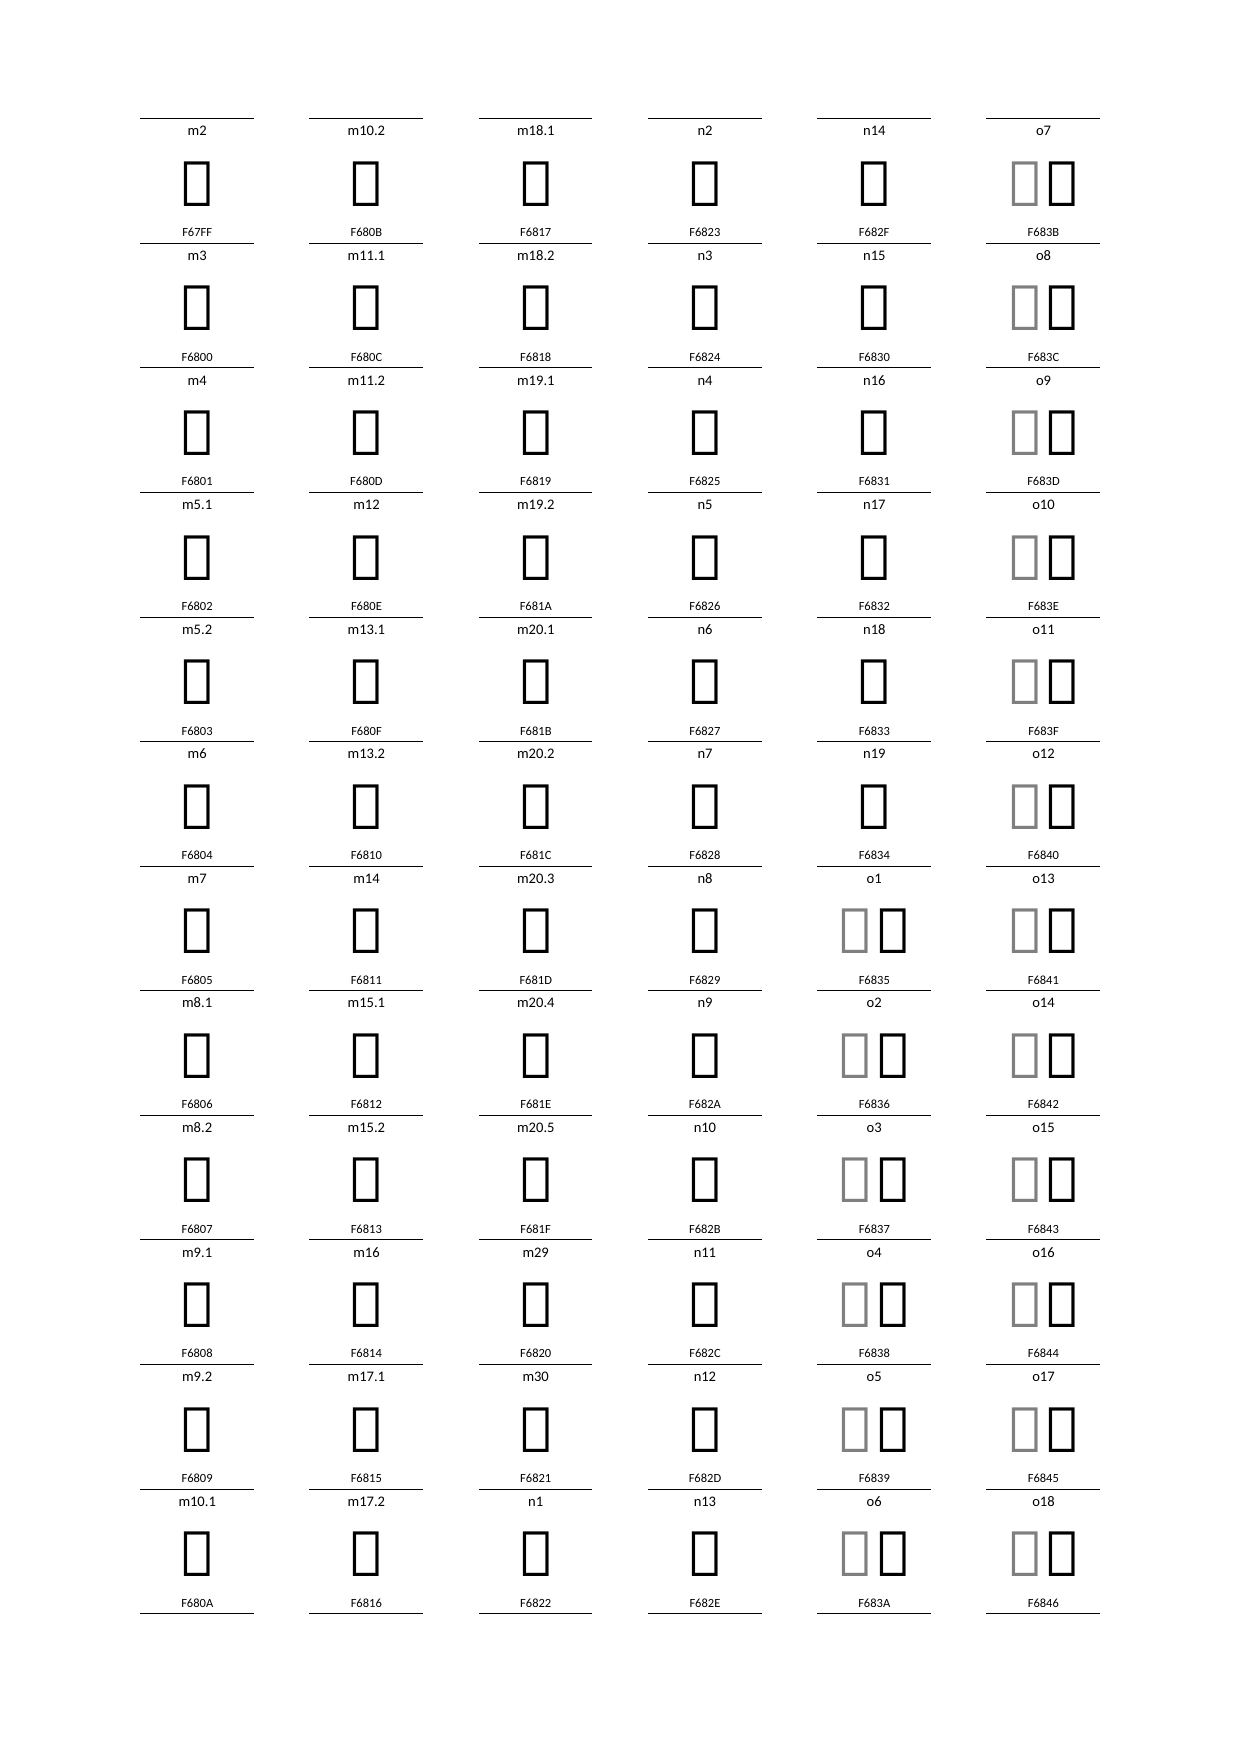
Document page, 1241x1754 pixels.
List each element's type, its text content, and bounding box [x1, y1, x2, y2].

table_cell m15.1 󶠒 F6812 [309, 991, 423, 1115]
table_cell o15 󶡟󶡃 F6843 [986, 1116, 1100, 1239]
table_cell m20.1 󶠛 F681B [479, 618, 592, 741]
table_cell m2 󶟿 F67FF [140, 119, 254, 243]
table_cell n12 󶠭 F682D [648, 1365, 762, 1488]
table_cell n18 󶠳 F6833 [817, 618, 931, 741]
table_cell m20.2 󶠜 F681C [479, 742, 592, 866]
table_cell m8.1 󶠆 F6806 [140, 991, 254, 1115]
table_cell n19 󶠴 F6834 [817, 742, 931, 866]
table_cell n4 󶠥 F6825 [648, 368, 762, 492]
table_cell o11 󶡟󶠿 F683F [986, 618, 1100, 741]
table_cell m16 󶠔 F6814 [309, 1240, 423, 1364]
table_cell m20.3 󶠝 F681D [479, 867, 592, 990]
table_cell m5.1 󶠂 F6802 [140, 493, 254, 616]
table_cell n17 󶠲 F6832 [817, 493, 931, 616]
table_cell m20.5 󶠟 F681F [479, 1116, 592, 1239]
table_cell m9.1 󶠈 F6808 [140, 1240, 254, 1364]
table_cell m11.1 󶠌 F680C [309, 244, 423, 367]
table_cell n2 󶠣 F6823 [648, 119, 762, 243]
table_cell o14 󶡟󶡂 F6842 [986, 991, 1100, 1115]
table_cell m29 󶠠 F6820 [479, 1240, 592, 1364]
table_cell n11 󶠬 F682C [648, 1240, 762, 1364]
table_cell m19.2 󶠚 F681A [479, 493, 592, 616]
table_cell m17.1 󶠕 F6815 [309, 1365, 423, 1488]
table_cell m8.2 󶠇 F6807 [140, 1116, 254, 1239]
table_cell o13 󶡟󶡁 F6841 [986, 867, 1100, 990]
table_cell o2 󶡟󶠶 F6836 [817, 991, 931, 1115]
table_cell n6 󶠧 F6827 [648, 618, 762, 741]
table_cell o7 󶡟󶠻 F683B [986, 119, 1100, 243]
table_cell o5 󶡟󶠹 F6839 [817, 1365, 931, 1488]
table_cell n10 󶠫 F682B [648, 1116, 762, 1239]
table_cell o3 󶡟󶠷 F6837 [817, 1116, 931, 1239]
table_cell o12 󶡟󶡀 F6840 [986, 742, 1100, 866]
table_cell o6 󶡟󶠺 F683A [817, 1490, 931, 1613]
table_cell n1 󶠢 F6822 [479, 1490, 592, 1613]
table_cell m12 󶠎 F680E [309, 493, 423, 616]
table_cell n3 󶠤 F6824 [648, 244, 762, 367]
table_cell m10.2 󶠋 F680B [309, 119, 423, 243]
table_cell o9 󶡟󶠽 F683D [986, 368, 1100, 492]
table_cell m4 󶠁 F6801 [140, 368, 254, 492]
table_cell m11.2 󶠍 F680D [309, 368, 423, 492]
table_cell o17 󶡟󶡅 F6845 [986, 1365, 1100, 1488]
table_cell o18 󶡟󶡆 F6846 [986, 1490, 1100, 1613]
table_cell m18.2 󶠘 F6818 [479, 244, 592, 367]
table_cell n9 󶠪 F682A [648, 991, 762, 1115]
table_cell m30 󶠡 F6821 [479, 1365, 592, 1488]
table_cell n15 󶠰 F6830 [817, 244, 931, 367]
table_cell m3 󶠀 F6800 [140, 244, 254, 367]
table_cell o8 󶡟󶠼 F683C [986, 244, 1100, 367]
table_cell m15.2 󶠓 F6813 [309, 1116, 423, 1239]
table_cell m14 󶠑 F6811 [309, 867, 423, 990]
table_cell m19.1 󶠙 F6819 [479, 368, 592, 492]
table_cell o4 󶡟󶠸 F6838 [817, 1240, 931, 1364]
table_cell n5 󶠦 F6826 [648, 493, 762, 616]
table_cell o1 󶡟󶠵 F6835 [817, 867, 931, 990]
table_cell m10.1 󶠊 F680A [140, 1490, 254, 1613]
table_cell o10 󶡟󶠾 F683E [986, 493, 1100, 616]
table_cell m13.2 󶠐 F6810 [309, 742, 423, 866]
table_cell n16 󶠱 F6831 [817, 368, 931, 492]
table_cell m7 󶠅 F6805 [140, 867, 254, 990]
table_cell m17.2 󶠖 F6816 [309, 1490, 423, 1613]
table_cell m13.1 󶠏 F680F [309, 618, 423, 741]
table_cell n14 󶠯 F682F [817, 119, 931, 243]
table_cell m5.2 󶠃 F6803 [140, 618, 254, 741]
table_cell n7 󶠨 F6828 [648, 742, 762, 866]
table_cell n13 󶠮 F682E [648, 1490, 762, 1613]
table_cell o16 󶡟󶡄 F6844 [986, 1240, 1100, 1364]
table_cell m18.1 󶠗 F6817 [479, 119, 592, 243]
table_cell m6 󶠄 F6804 [140, 742, 254, 866]
table_cell n8 󶠩 F6829 [648, 867, 762, 990]
table_cell m9.2 󶠉 F6809 [140, 1365, 254, 1488]
table_cell m20.4 󶠞 F681E [479, 991, 592, 1115]
